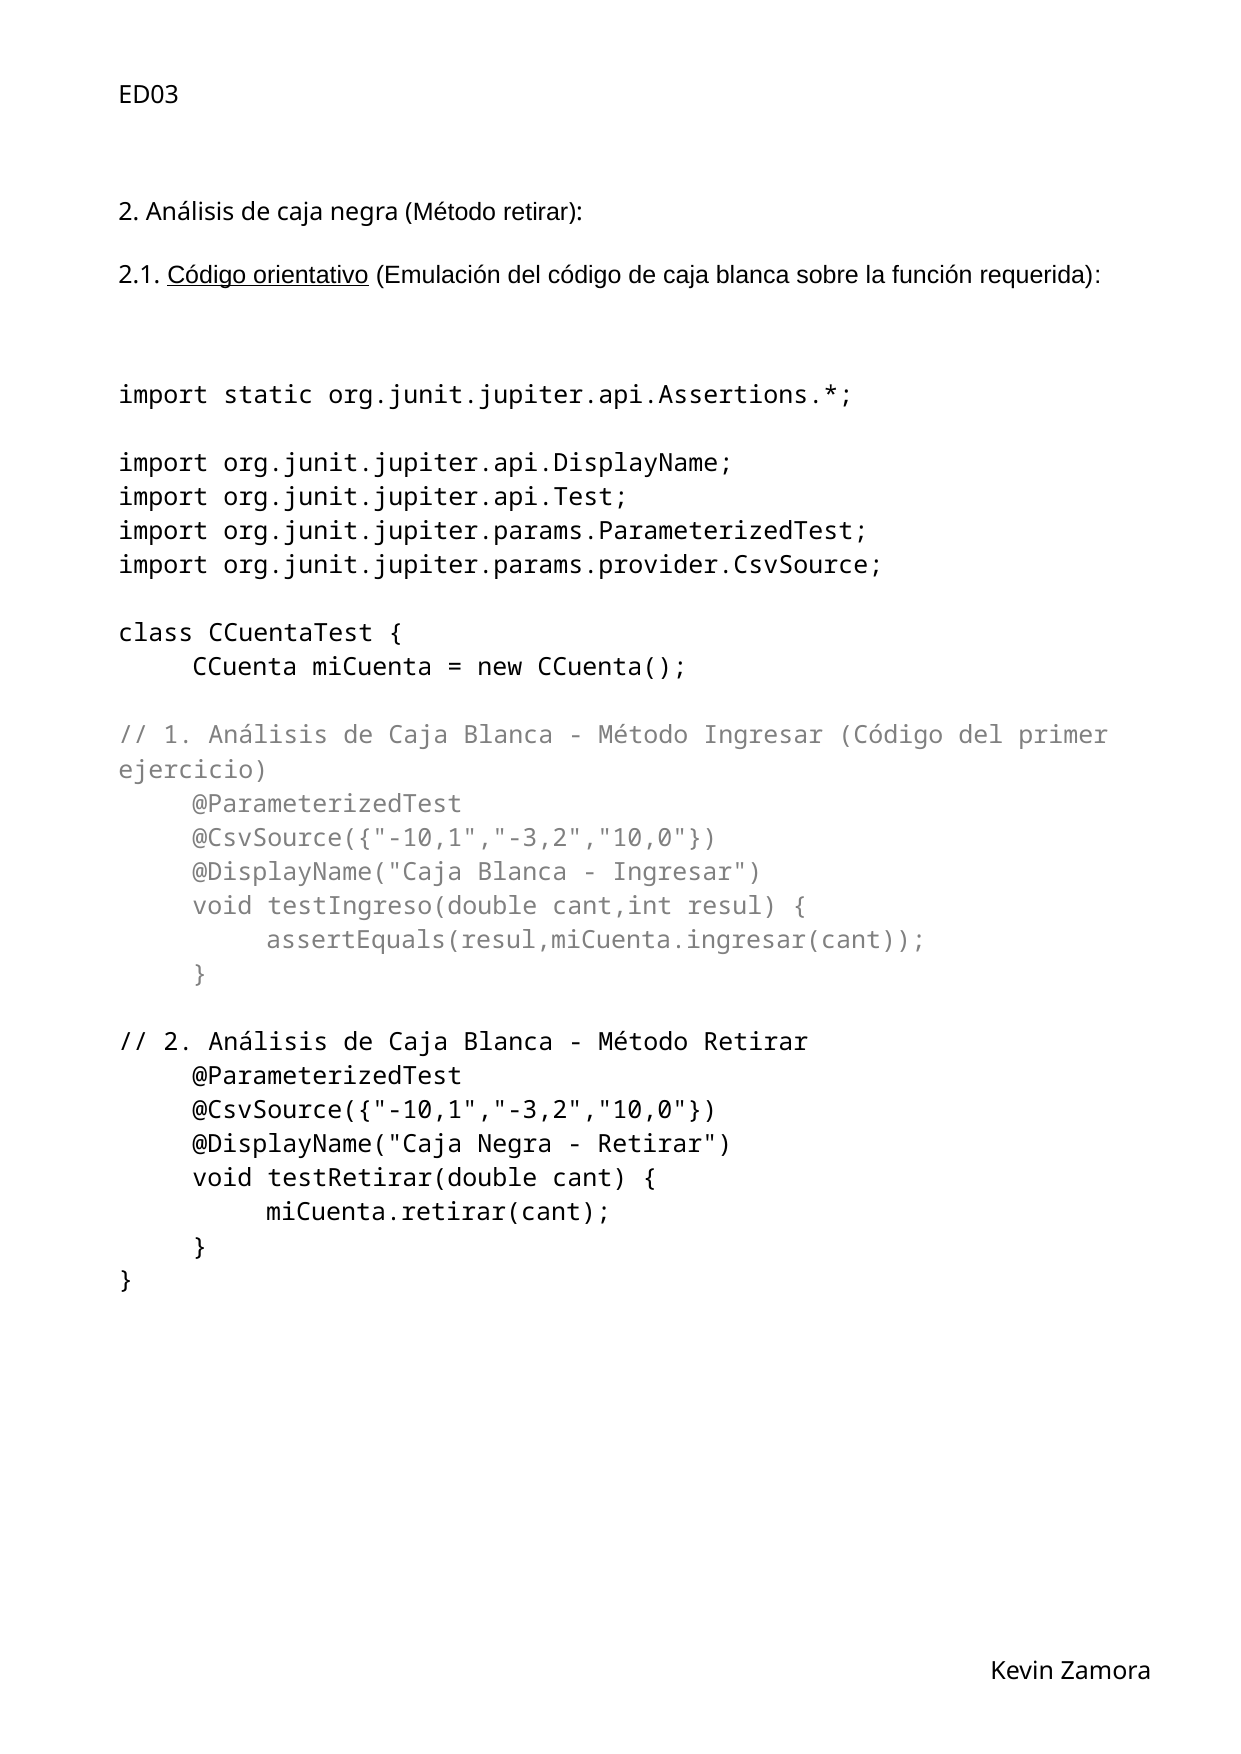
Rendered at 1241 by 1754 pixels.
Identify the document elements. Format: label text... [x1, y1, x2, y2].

text CCuenta miCuenta = new CCuenta(); [118, 649, 1151, 683]
text // 2. Análisis de Caja Blanca - Método Retirar [118, 1024, 1151, 1058]
text @DisplayName("Caja Blanca - Ingresar") [118, 853, 1151, 887]
text import org.junit.jupiter.params.ParameterizedTest; [118, 513, 1151, 547]
text } [118, 1228, 1151, 1262]
text import static org.junit.jupiter.api.Assertions.*; [118, 377, 1151, 411]
text assertEquals(resul,miCuenta.ingresar(cant)); [118, 922, 1151, 956]
text @DisplayName("Caja Negra - Retirar") [118, 1126, 1151, 1160]
text @ParameterizedTest [118, 1058, 1151, 1092]
text class CCuentaTest { [118, 615, 1151, 649]
text @CsvSource({"-10,1","-3,2","10,0"}) [118, 1092, 1151, 1126]
text // 1. Análisis de Caja Blanca - Método Ingresar (Código del primer ejercicio) [118, 717, 1151, 785]
text 2. Análisis de caja negra (Método retirar): [118, 193, 1151, 227]
text 2.1. Código orientativo (Emulación del código de caja blanca sobre la función requerida): [118, 256, 1151, 290]
text } [118, 1262, 1151, 1296]
text void testIngreso(double cant,int resul) { [118, 887, 1151, 922]
text miCuenta.retirar(cant); [118, 1194, 1151, 1228]
text } [118, 956, 1151, 990]
text @ParameterizedTest [118, 785, 1151, 819]
text @CsvSource({"-10,1","-3,2","10,0"}) [118, 819, 1151, 853]
text void testRetirar(double cant) { [118, 1160, 1151, 1194]
text import org.junit.jupiter.api.DisplayName; [118, 445, 1151, 479]
text import org.junit.jupiter.api.Test; [118, 479, 1151, 513]
text import org.junit.jupiter.params.provider.CsvSource; [118, 547, 1151, 581]
